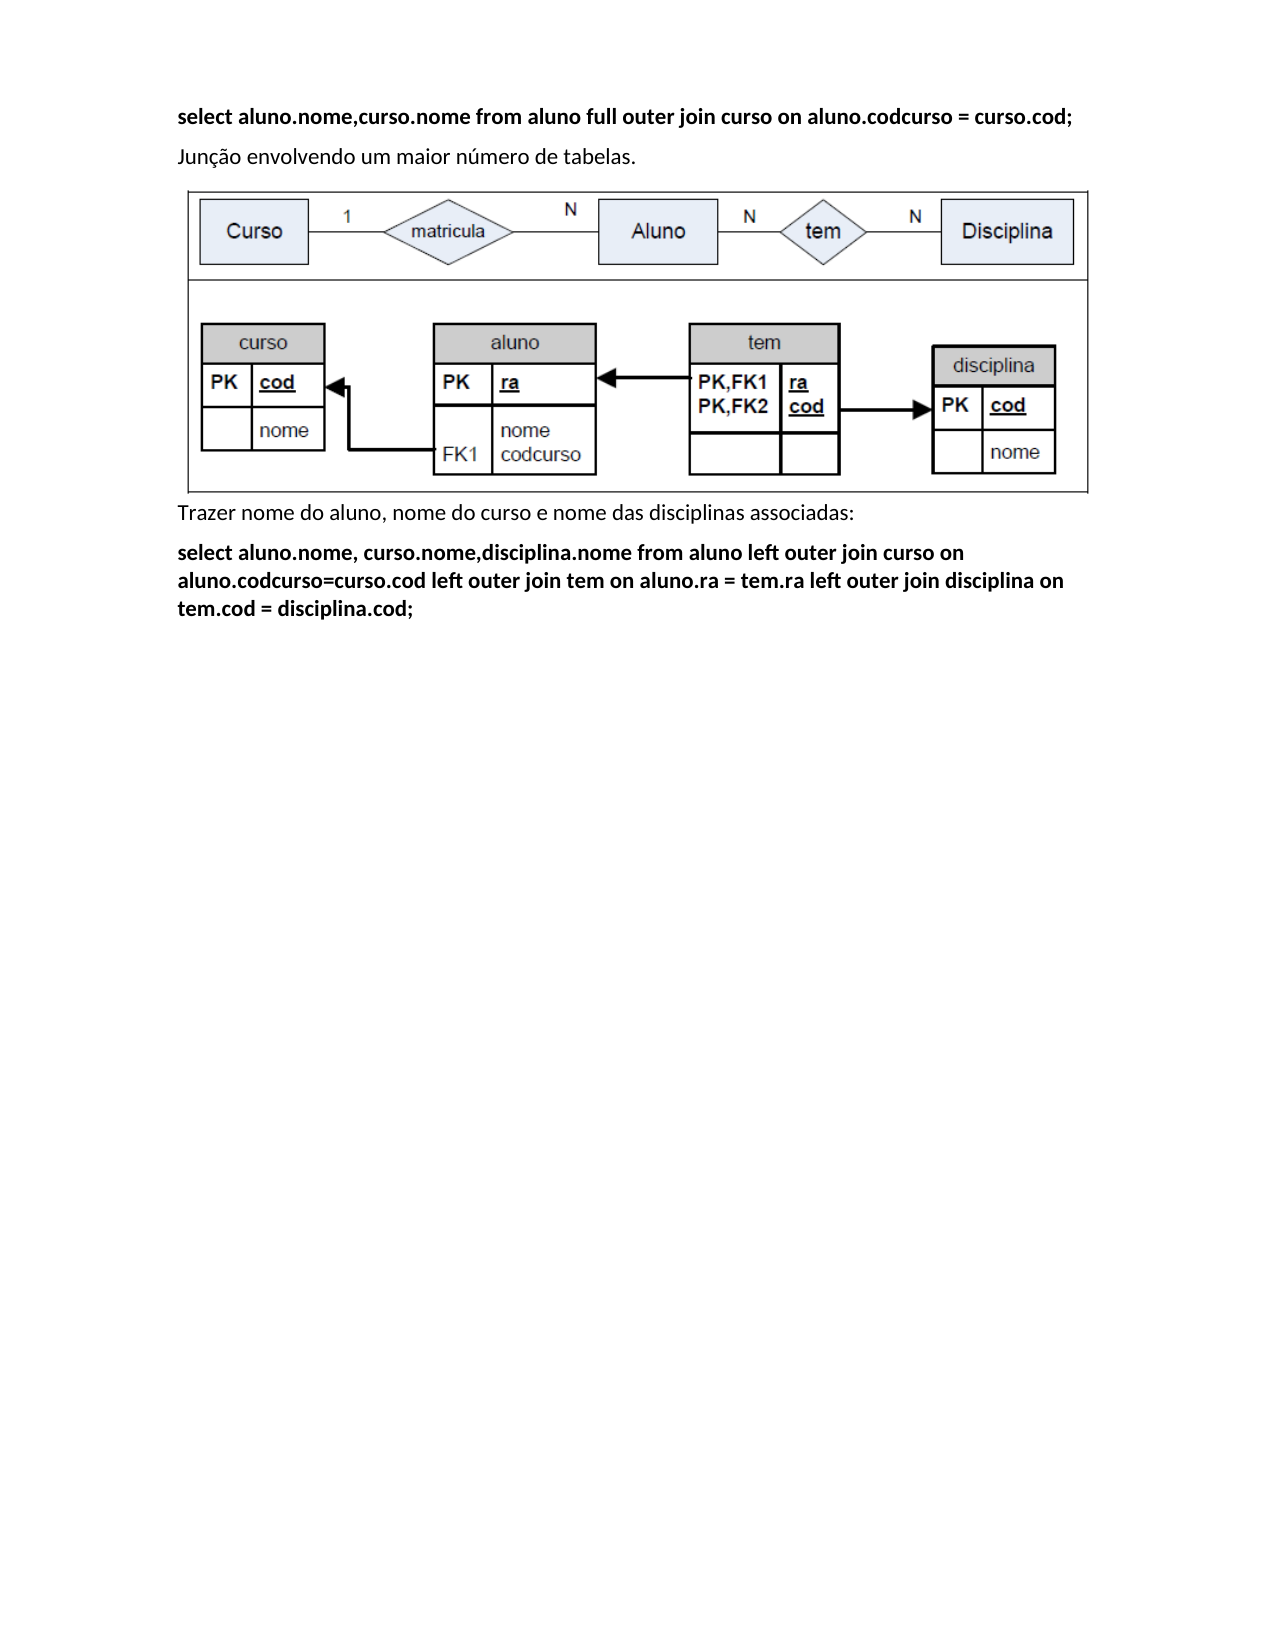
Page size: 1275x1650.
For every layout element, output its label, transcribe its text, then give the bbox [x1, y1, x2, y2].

text Trazer nome do aluno, nome do curso e nome das disciplinas associadas: [177, 498, 1098, 526]
text select aluno.nome,curso.nome from aluno full outer join curso on aluno.codcurso = curso.cod; [177, 102, 1098, 130]
text select aluno.nome, curso.nome,disciplina.nome from aluno left outer join curso on aluno.codcurso=curso.cod left outer join tem on aluno.ra = tem.ra left outer join disciplina on tem.cod = disciplina.cod; [177, 538, 1098, 623]
text Junção envolvendo um maior número de tabelas. [177, 142, 1098, 170]
